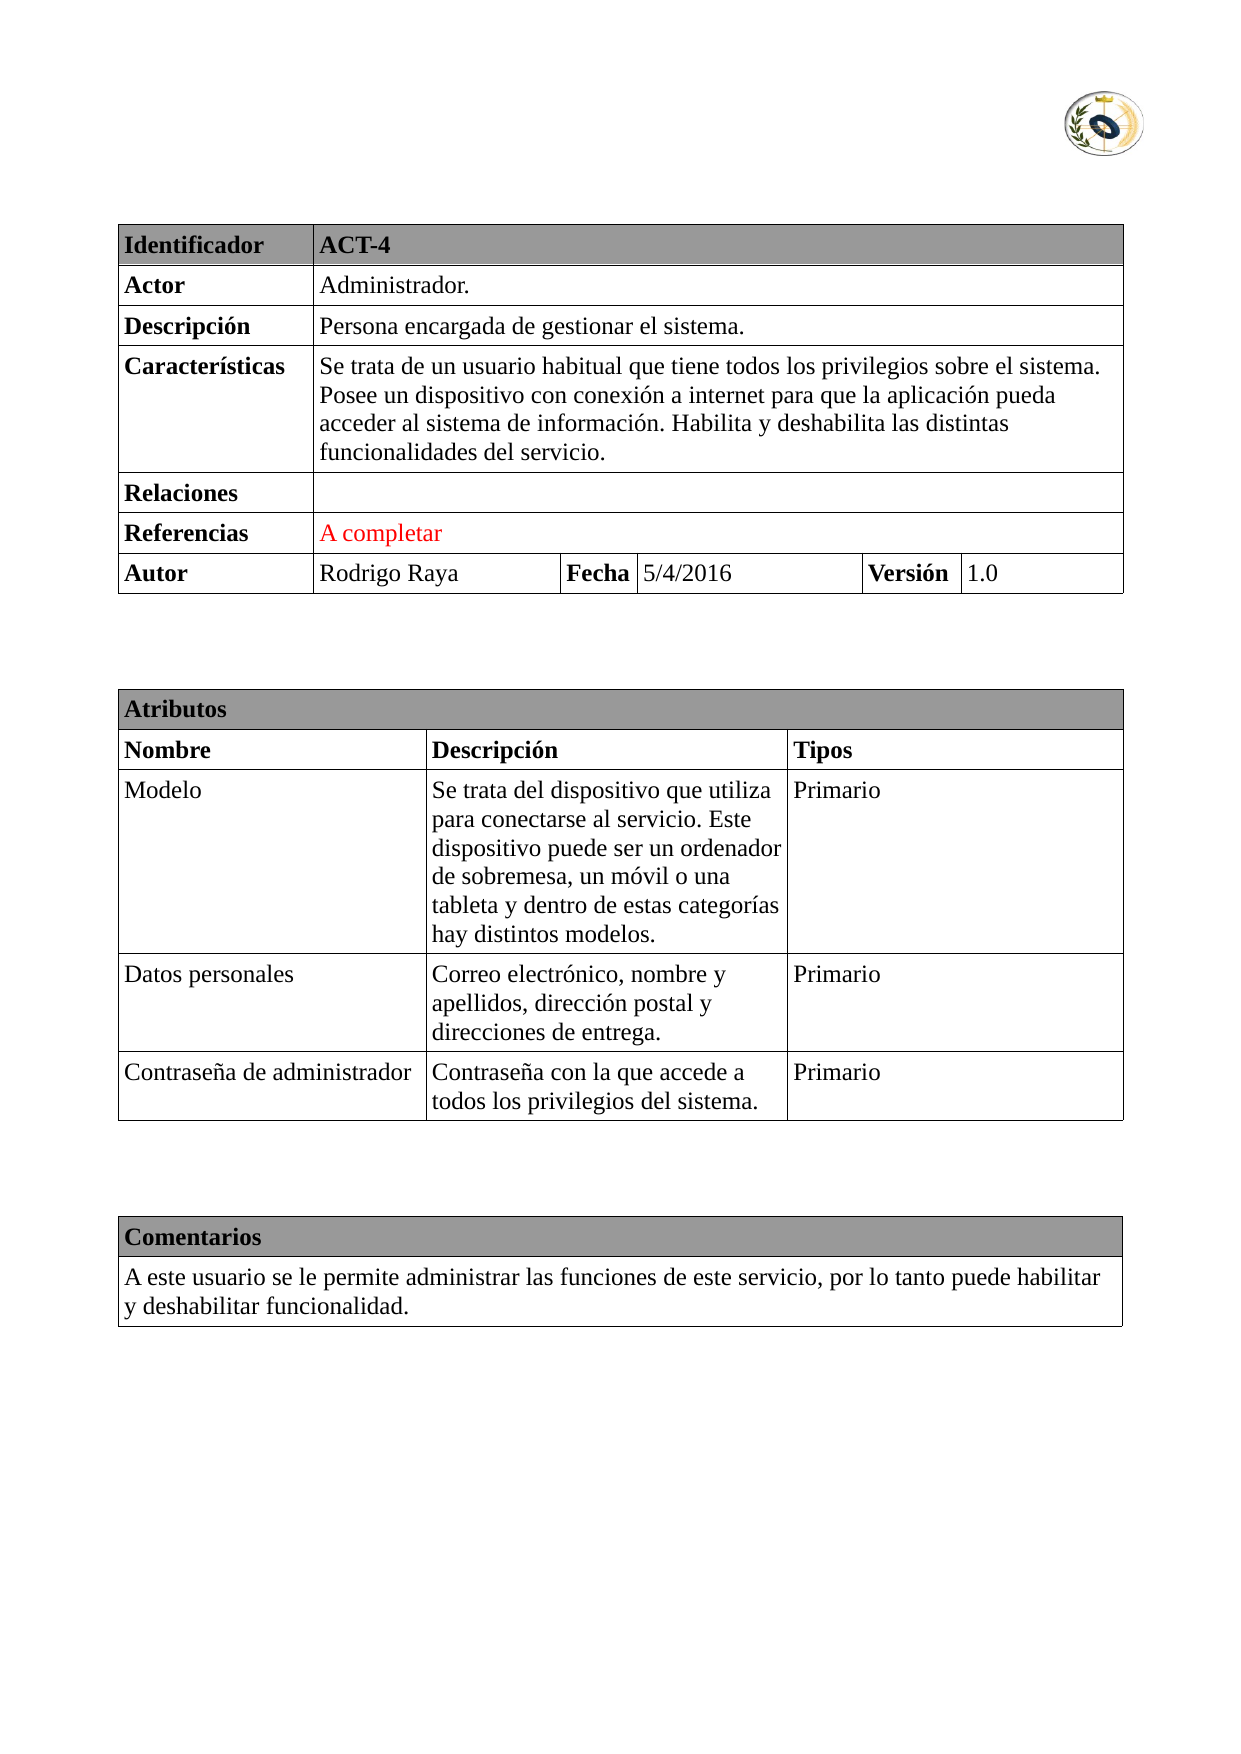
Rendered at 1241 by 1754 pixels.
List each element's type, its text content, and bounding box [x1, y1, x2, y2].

table_cell Persona encargada de gestionar el sistema. [314, 306, 1123, 345]
table_cell Actor [119, 266, 313, 305]
table_cell Administrador. [314, 266, 1123, 305]
table_cell Fecha [561, 554, 637, 593]
table_cell 5/4/2016 [638, 554, 862, 593]
table_cell [314, 473, 1123, 512]
table_cell Características [119, 346, 313, 472]
table_cell Primario [788, 1052, 1123, 1120]
table_cell Versión [863, 554, 961, 593]
picture [1064, 91, 1144, 156]
table_cell 1.0 [962, 554, 1123, 593]
table_cell Descripción [119, 306, 313, 345]
table_cell Nombre [119, 730, 426, 769]
table_cell Descripción [427, 730, 787, 769]
table_cell Primario [788, 954, 1123, 1051]
table_cell Relaciones [119, 473, 313, 512]
table_cell Contraseña con la que accede a todos los privilegios del sistema. [427, 1052, 787, 1120]
table_cell Modelo [119, 770, 426, 953]
table_cell A este usuario se le permite administrar las funciones de este servicio, por lo tanto puede habilitar y deshabilitar funcionalidad. [119, 1257, 1122, 1326]
table_cell Contraseña de administrador [119, 1052, 426, 1120]
table_header Comentarios [119, 1217, 1122, 1256]
table_header Identificador [119, 225, 313, 264]
table_cell A completar [314, 513, 1123, 552]
table_cell Se trata de un usuario habitual que tiene todos los privilegios sobre el sistema. Posee un dispositivo con conexión a internet para que la aplicación pueda acceder al sistema de información. Habilita y deshabilita las distintas funcionalidades del servicio. [314, 346, 1123, 472]
table_cell Referencias [119, 513, 313, 552]
table_cell Rodrigo Raya [314, 554, 560, 593]
table_cell Autor [119, 554, 313, 593]
table_cell Tipos [788, 730, 1123, 769]
table_cell Datos personales [119, 954, 426, 1051]
table_header ACT-4 [314, 225, 1123, 264]
table_cell Primario [788, 770, 1123, 953]
table_header Atributos [119, 690, 1123, 729]
table_cell Correo electrónico, nombre y apellidos, dirección postal y direcciones de entrega. [427, 954, 787, 1051]
table_cell Se trata del dispositivo que utiliza para conectarse al servicio. Este dispositivo puede ser un ordenador de sobremesa, un móvil o una tableta y dentro de estas categorías hay distintos modelos. [427, 770, 787, 953]
